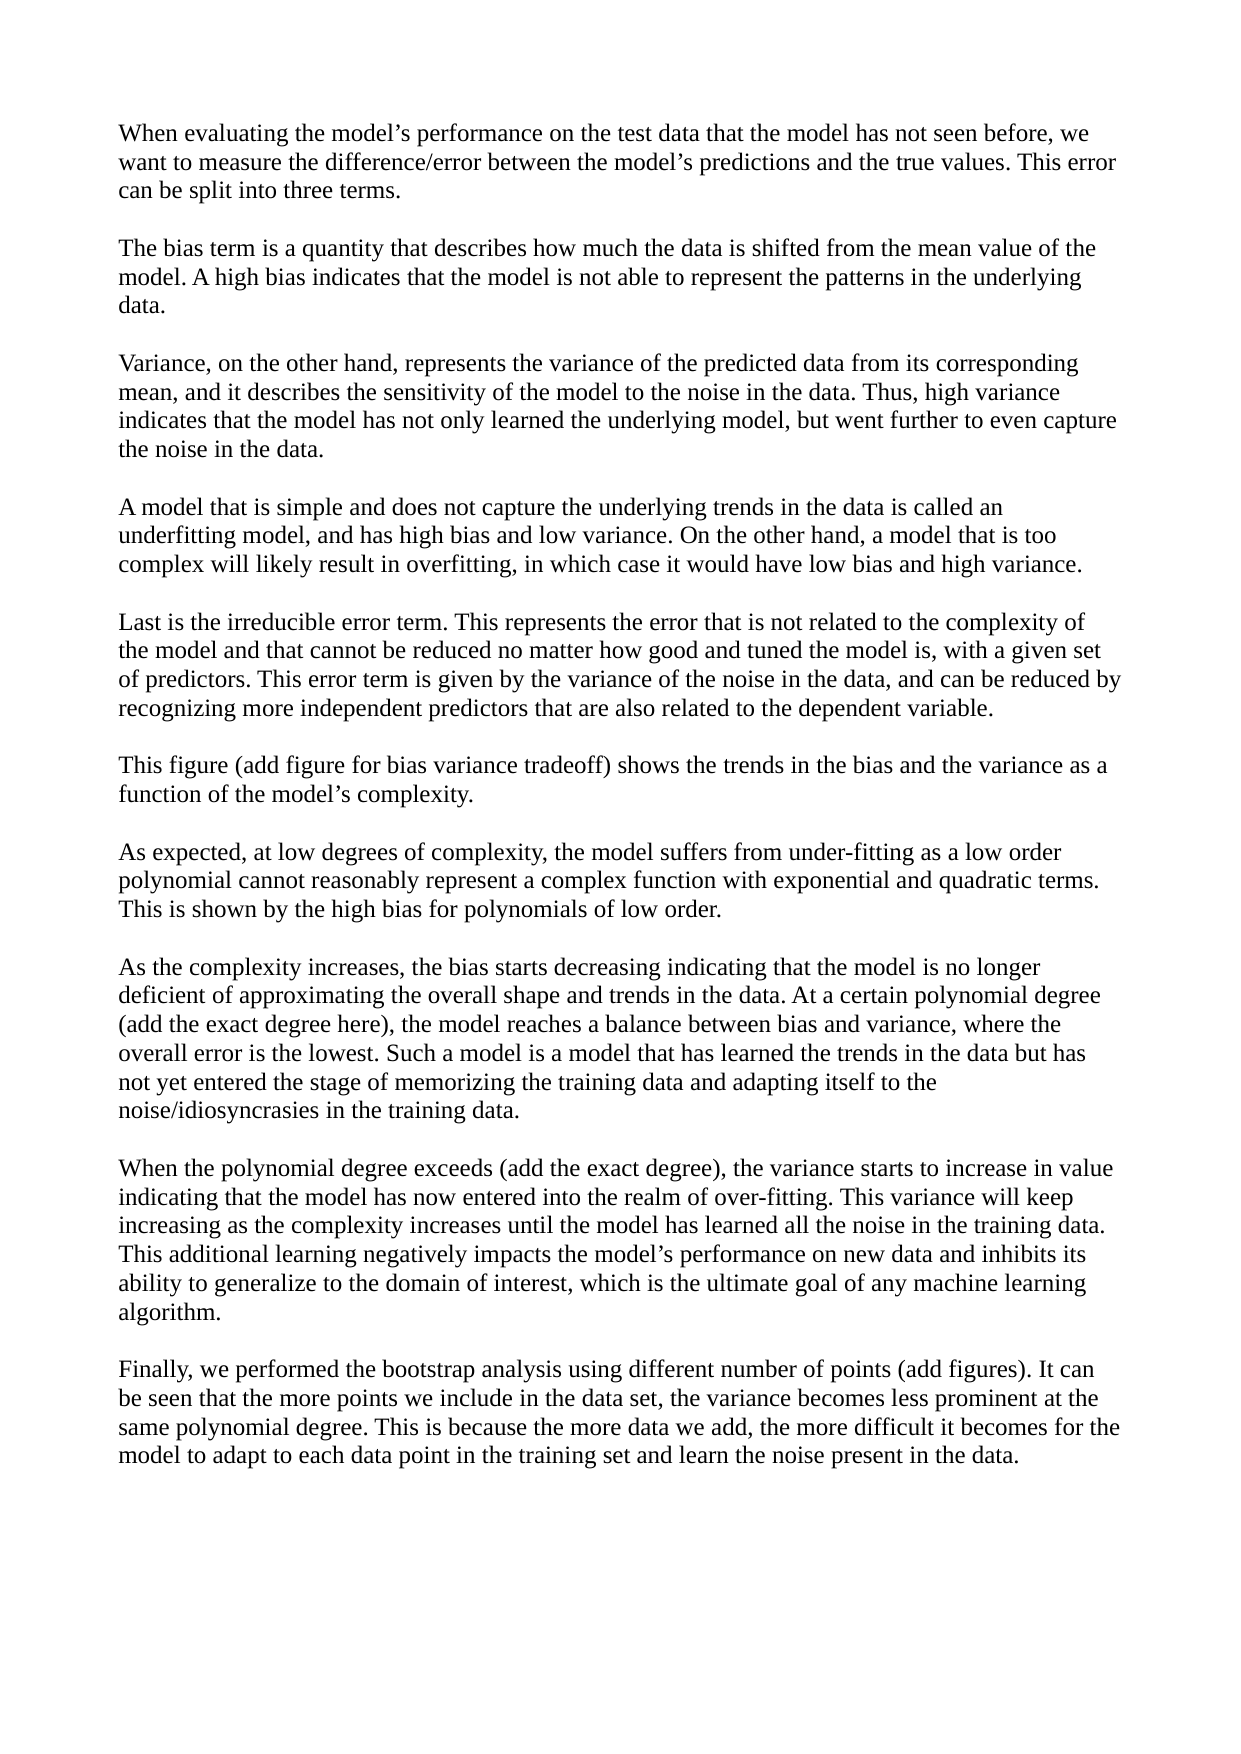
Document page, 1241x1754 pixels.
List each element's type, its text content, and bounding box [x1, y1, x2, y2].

text Last is the irreducible error term. This represents the error that is not related to the complexity of the model and that cannot be reduced no matter how good and tuned the model is, with a given set of predictors. This error term is given by the variance of the noise in the data, and can be reduced by recognizing more independent predictors that are also related to the dependent variable. [118, 607, 1122, 722]
text As expected, at low degrees of complexity, the model suffers from under-fitting as a low order polynomial cannot reasonably represent a complex function with exponential and quadratic terms. This is shown by the high bias for polynomials of low order. [118, 837, 1122, 923]
text A model that is simple and does not capture the underlying trends in the data is called an underfitting model, and has high bias and low variance. On the other hand, a model that is too complex will likely result in overfitting, in which case it would have low bias and high variance. [118, 492, 1122, 578]
text Finally, we performed the bootstrap analysis using different number of points (add figures). It can be seen that the more points we include in the data set, the variance becomes less prominent at the same polynomial degree. This is because the more data we add, the more difficult it becomes for the model to adapt to each data point in the training set and learn the noise present in the data. [118, 1354, 1122, 1469]
text When evaluating the model’s performance on the test data that the model has not seen before, we want to measure the difference/error between the model’s predictions and the true values. This error can be split into three terms. [118, 118, 1122, 204]
text As the complexity increases, the bias starts decreasing indicating that the model is no longer deficient of approximating the overall shape and trends in the data. At a certain polynomial degree (add the exact degree here), the model reaches a balance between bias and variance, where the overall error is the lowest. Such a model is a model that has learned the trends in the data but has not yet entered the stage of memorizing the training data and adapting itself to the noise/idiosyncrasies in the training data. [118, 952, 1122, 1124]
text This figure (add figure for bias variance tradeoff) shows the trends in the bias and the variance as a function of the model’s complexity. [118, 751, 1122, 808]
text Variance, on the other hand, represents the variance of the predicted data from its corresponding mean, and it describes the sensitivity of the model to the noise in the data. Thus, high variance indicates that the model has not only learned the underlying model, but went further to even capture the noise in the data. [118, 348, 1122, 463]
text When the polynomial degree exceeds (add the exact degree), the variance starts to increase in value indicating that the model has now entered into the realm of over-fitting. This variance will keep increasing as the complexity increases until the model has learned all the noise in the training data. This additional learning negatively impacts the model’s performance on new data and inhibits its ability to generalize to the domain of interest, which is the ultimate goal of any machine learning algorithm. [118, 1153, 1122, 1326]
text The bias term is a quantity that describes how much the data is shifted from the mean value of the model. A high bias indicates that the model is not able to represent the patterns in the underlying data. [118, 233, 1122, 319]
